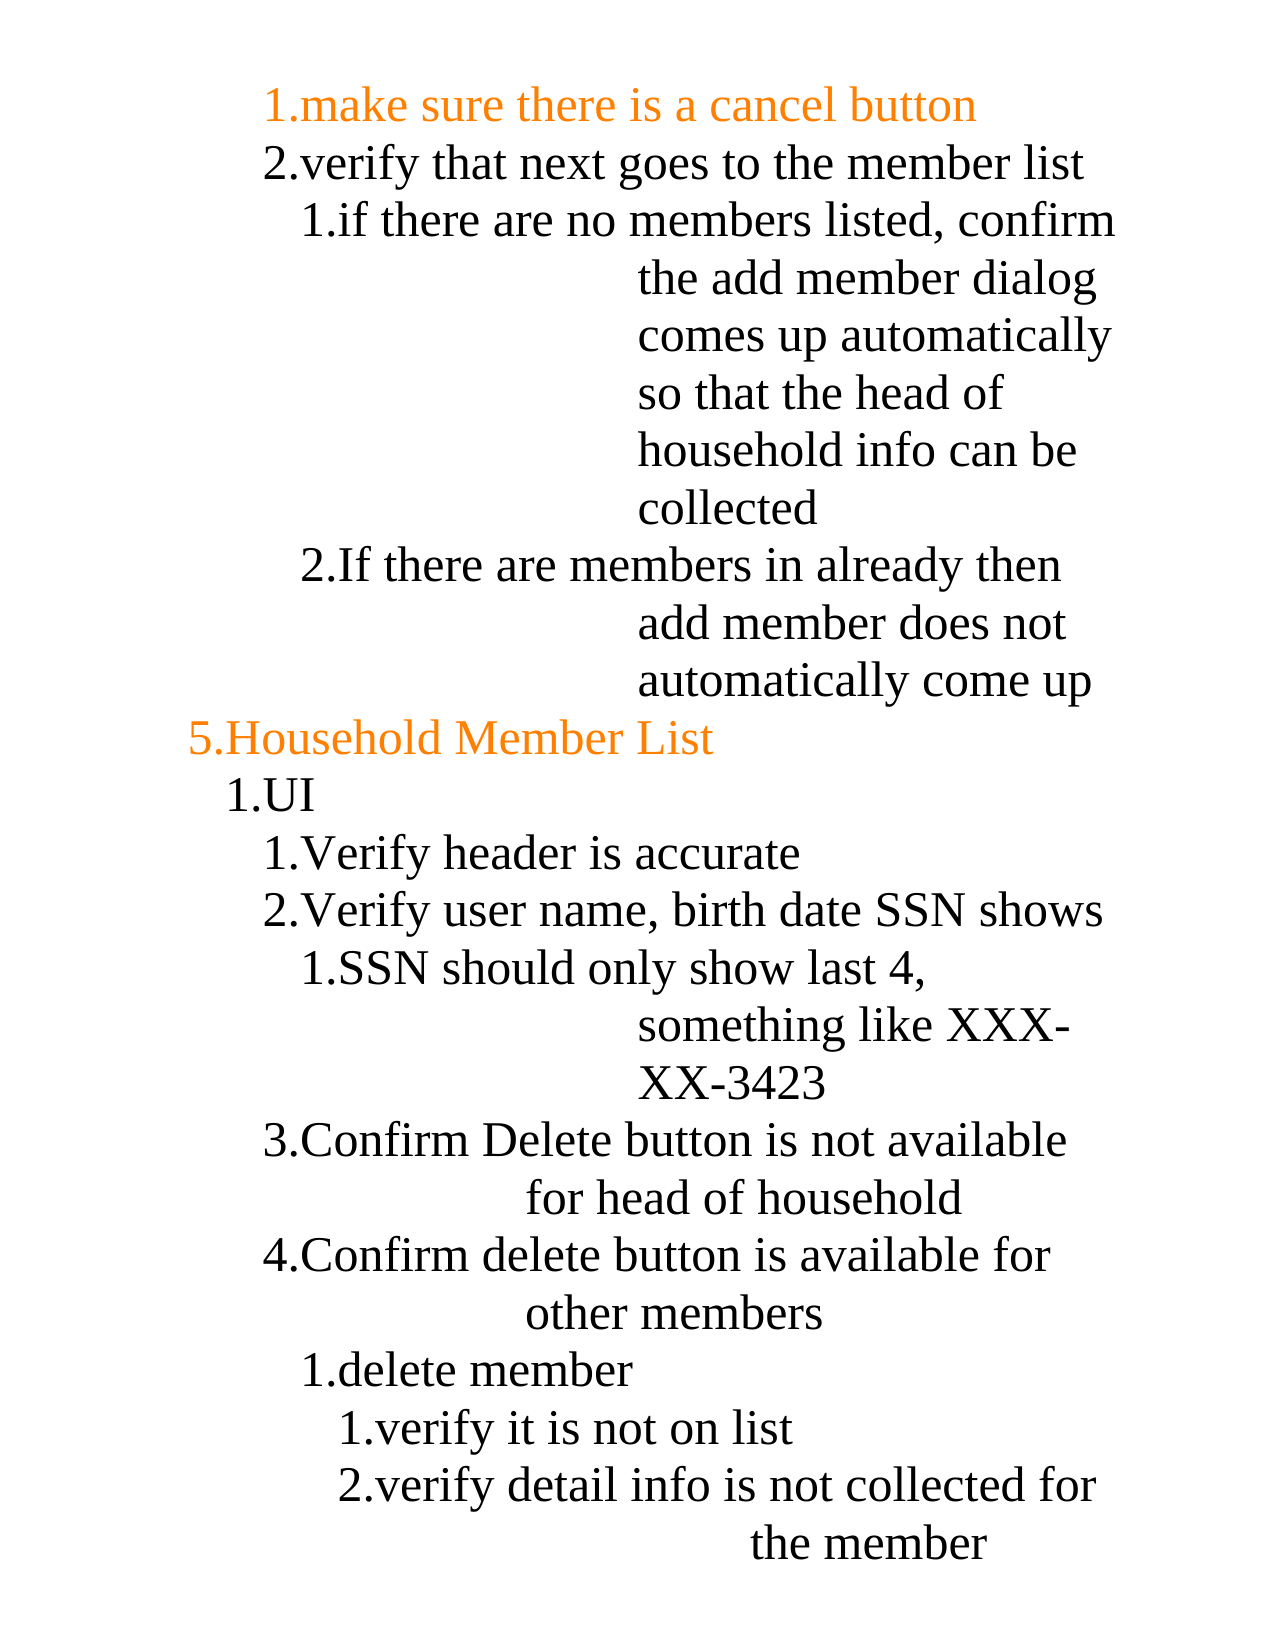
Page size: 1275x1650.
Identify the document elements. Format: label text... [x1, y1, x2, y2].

list verify that next goes to the member list [262, 132, 1125, 190]
list Confirm delete button is available for other members [262, 1225, 1125, 1340]
list Household Member List [187, 707, 1125, 765]
list if there are no members listed, confirm the add member dialog comes up automatically so that the head of household info can be collected [300, 190, 1125, 535]
list Confirm Delete button is not available for head of household [262, 1110, 1125, 1225]
list make sure there is a cancel button [262, 75, 1125, 132]
list Verify user name, birth date SSN shows [262, 880, 1125, 937]
list UI [225, 765, 1125, 822]
list Verify header is accurate [262, 822, 1125, 880]
list verify it is not on list [337, 1397, 1125, 1455]
list verify detail info is not collected for the member [337, 1455, 1125, 1570]
list If there are members in already then add member does not automatically come up [300, 535, 1125, 707]
list SSN should only show last 4, something like XXX-XX-3423 [300, 937, 1125, 1110]
list delete member [300, 1340, 1125, 1397]
